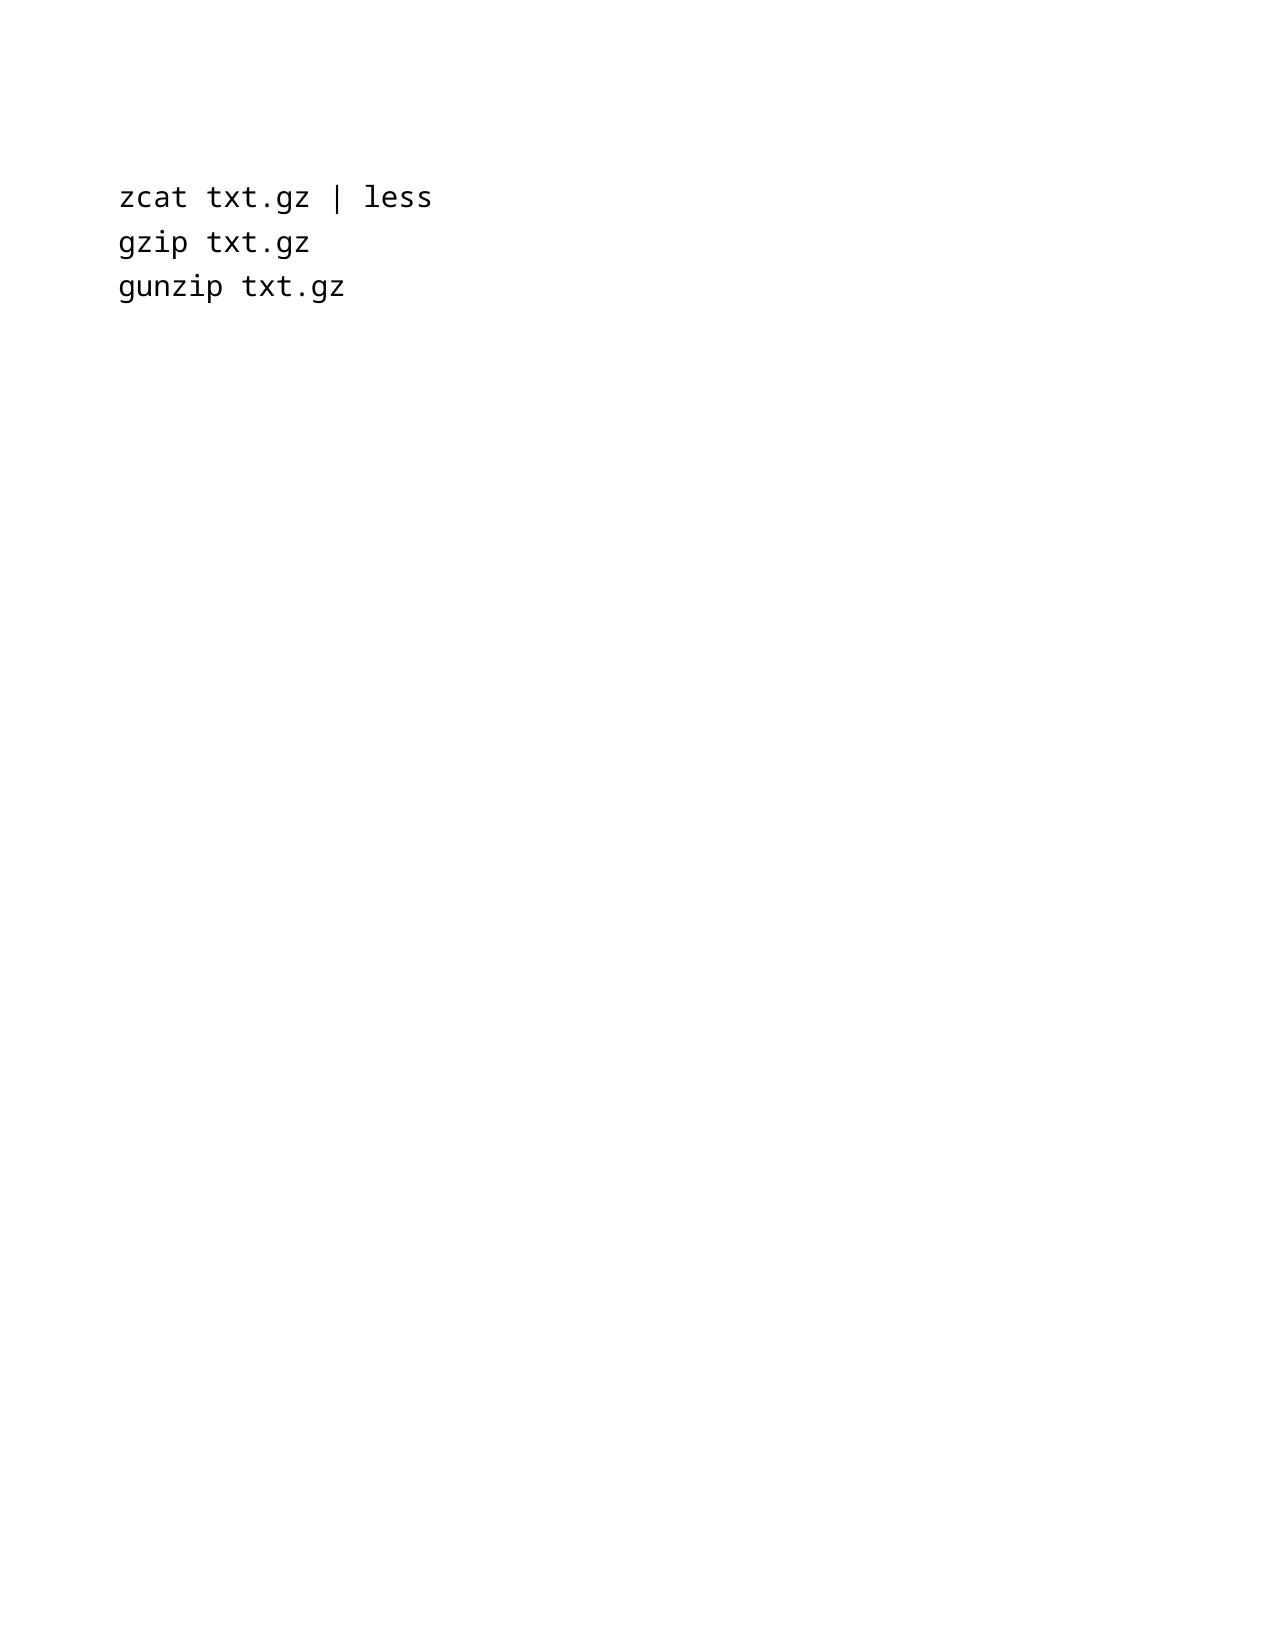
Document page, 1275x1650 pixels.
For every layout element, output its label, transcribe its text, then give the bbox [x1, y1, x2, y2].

text zcat txt.gz | less [118, 176, 1157, 216]
text gunzip txt.gz [118, 265, 1157, 305]
text gzip txt.gz [118, 221, 1157, 261]
